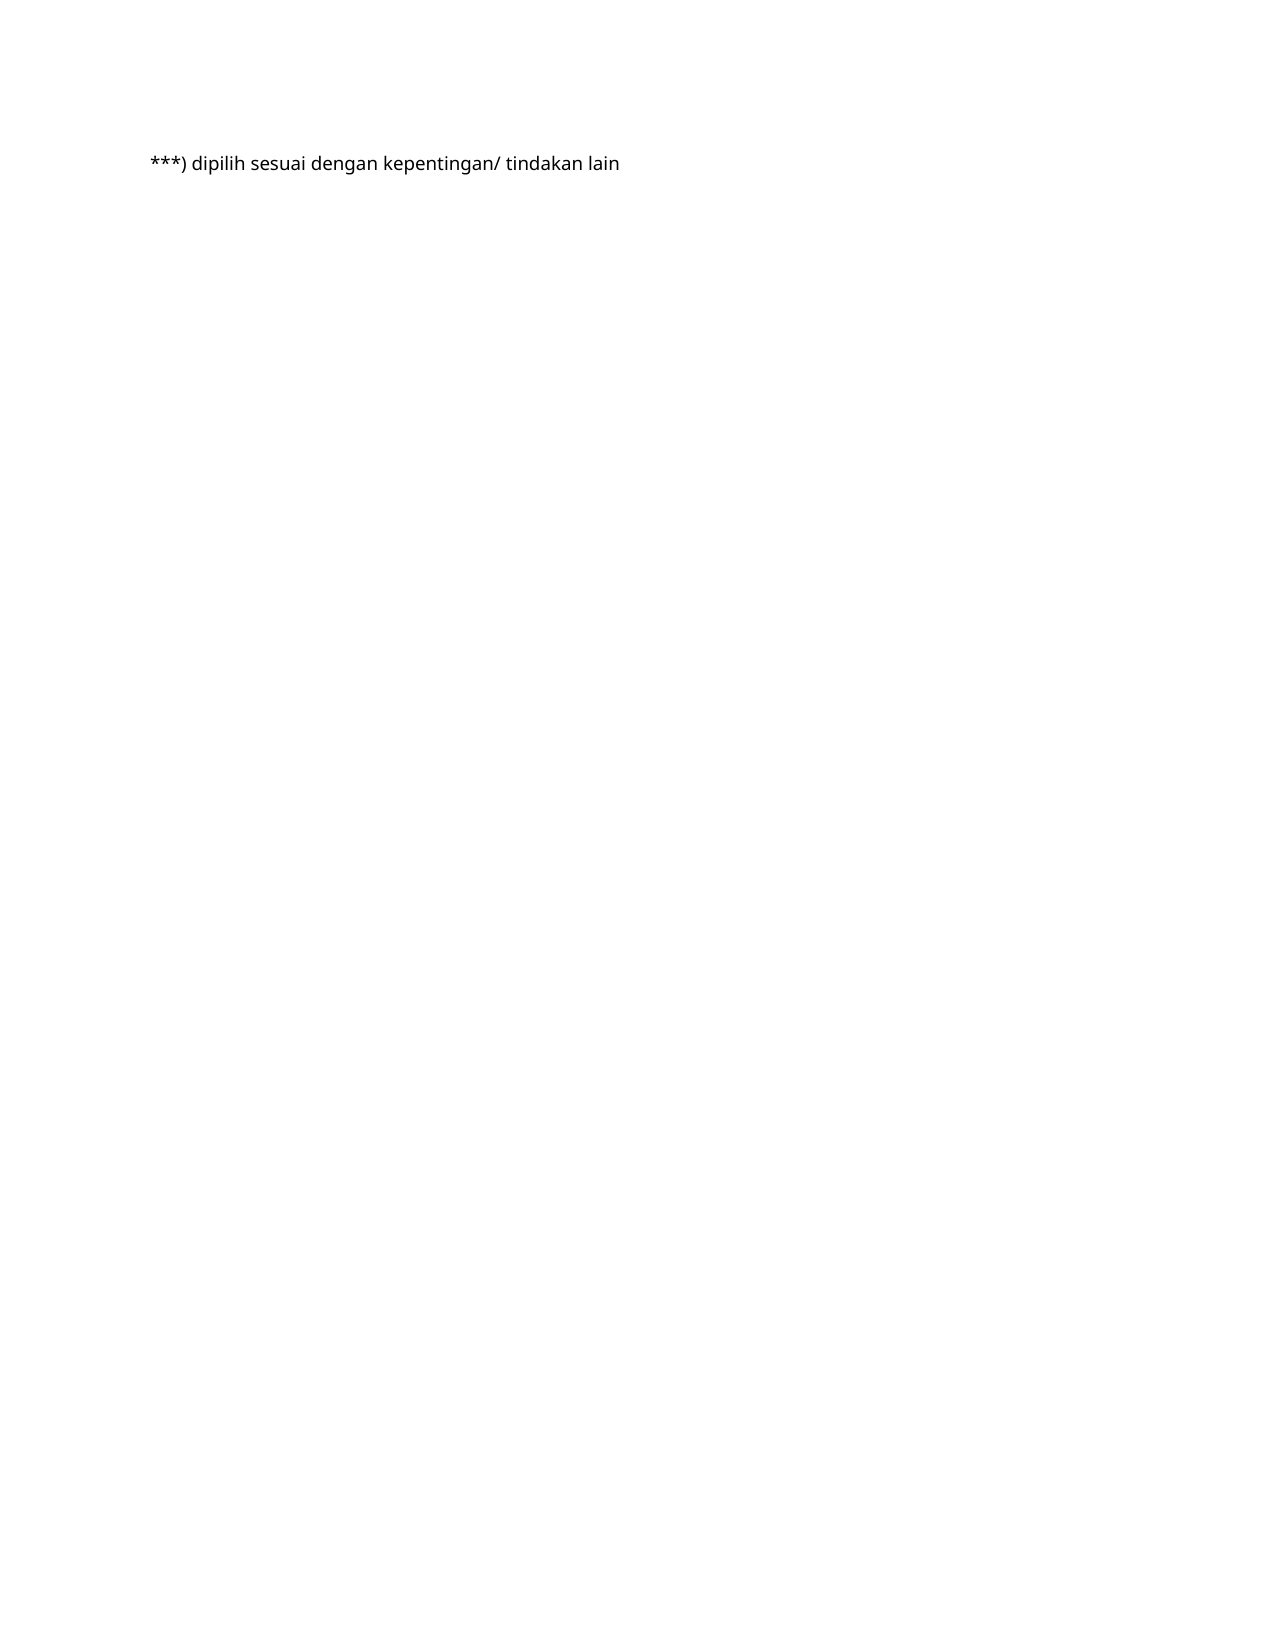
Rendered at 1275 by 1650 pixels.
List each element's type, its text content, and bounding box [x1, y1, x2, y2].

text ***) dipilih sesuai dengan kepentingan/ tindakan lain [150, 150, 1125, 176]
